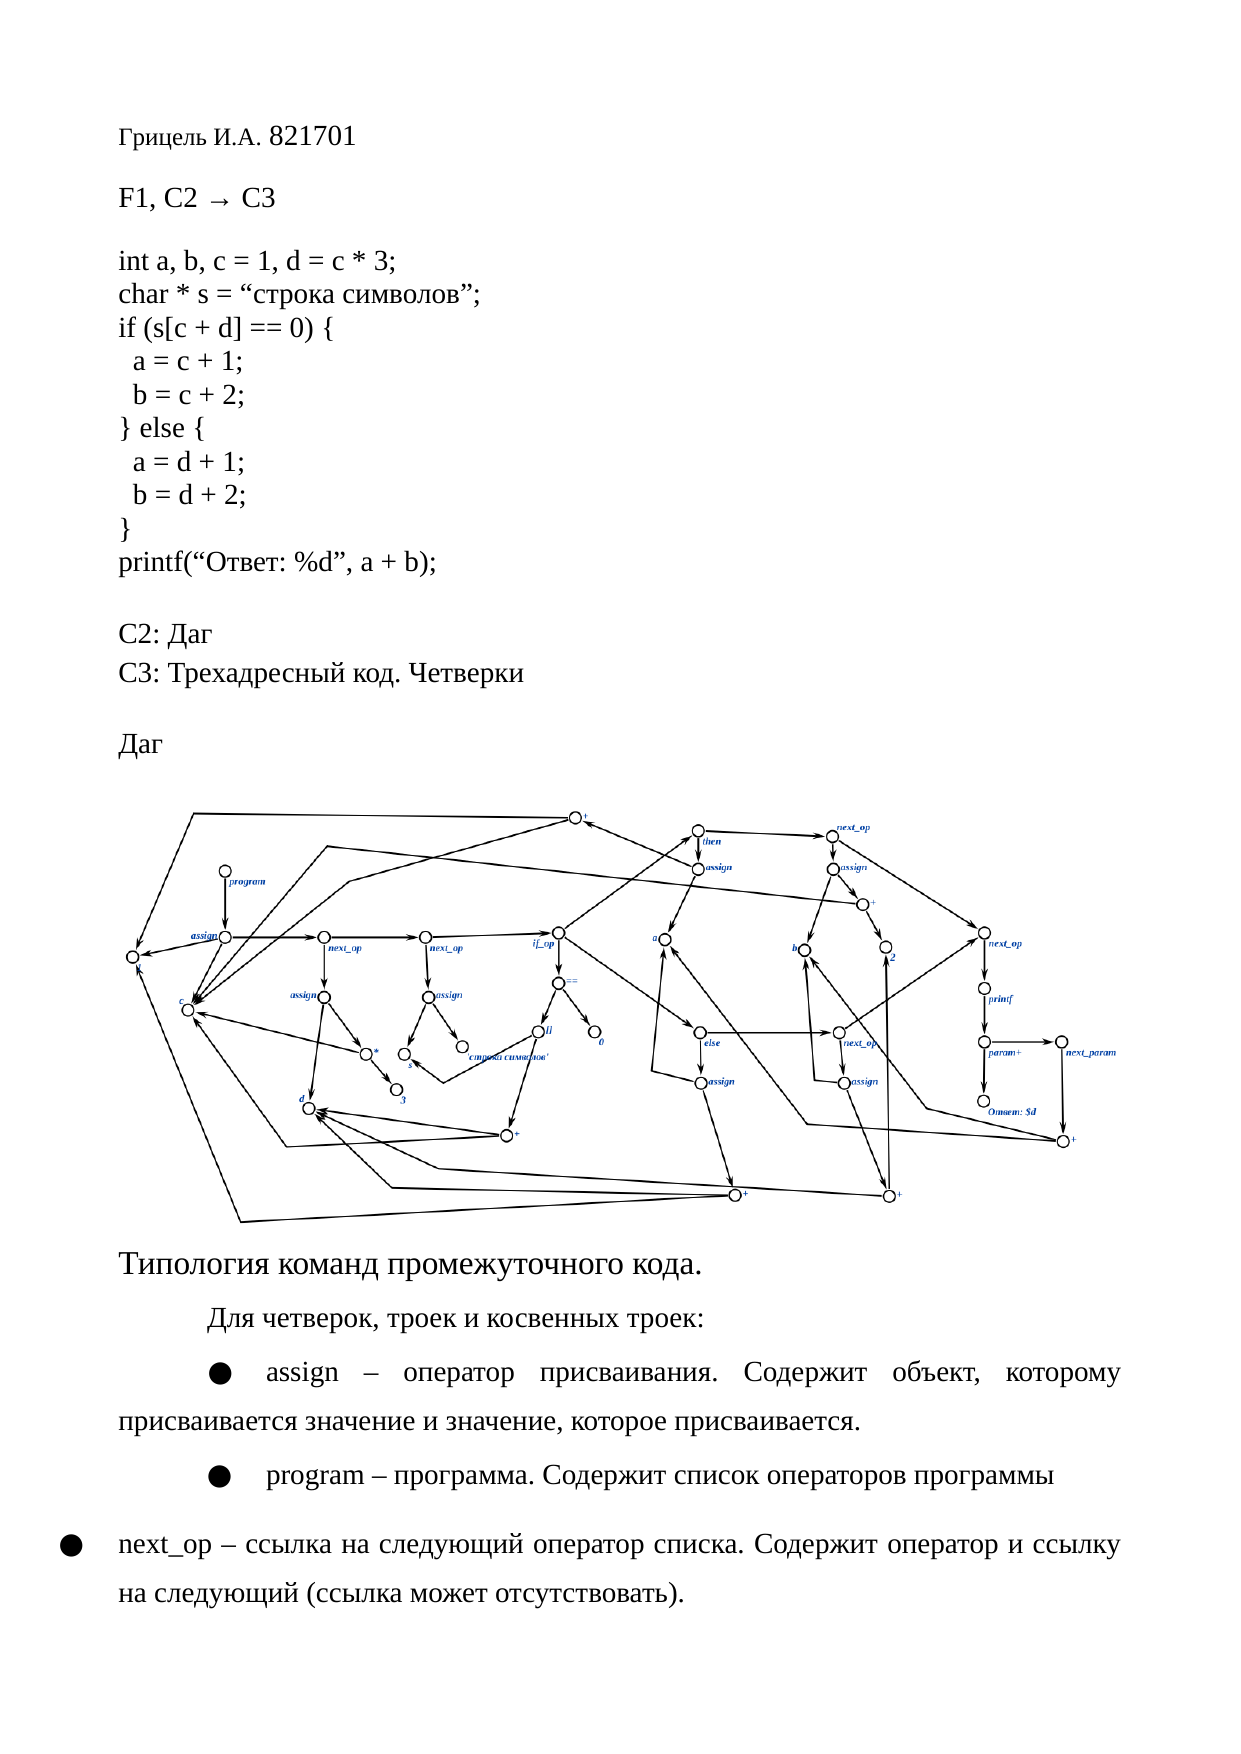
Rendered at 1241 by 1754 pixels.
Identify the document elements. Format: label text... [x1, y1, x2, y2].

list assign – оператор присваивания. Содержит объект, которому присваивается значение и значение, которое присваивается. [118, 1338, 1122, 1437]
text } else { [118, 410, 1122, 444]
text char * s = “строка символов”; [118, 276, 1122, 310]
text b = d + 2; [118, 477, 1122, 511]
text printf(“Ответ: %d”, a + b); [118, 544, 1122, 578]
text if (s[c + d] == 0) { [118, 310, 1122, 343]
list program – программа. Содержит список операторов программы [118, 1442, 1122, 1501]
list next_op – ссылка на следующий оператор списка. Содержит оператор и ссылку на следующий (ссылка может отсутствовать). [58, 1510, 1122, 1609]
text Даг [118, 726, 1122, 760]
text C2: Даг [118, 616, 1122, 650]
text } [118, 511, 1122, 544]
text Грицель И.А. 821701 [118, 118, 1122, 152]
text Для четверок, троек и косвенных троек: [118, 1300, 1122, 1333]
subtitle Типология команд промежуточного кода. [118, 1238, 1122, 1282]
text a = d + 1; [118, 444, 1122, 477]
text C3: Трехадресный код. Четверки [118, 655, 1122, 688]
text a = c + 1; [118, 343, 1122, 377]
text b = c + 2; [118, 377, 1122, 410]
text int a, b, c = 1, d = c * 3; [118, 243, 1122, 276]
text F1, C2 → C3 [118, 180, 1122, 214]
